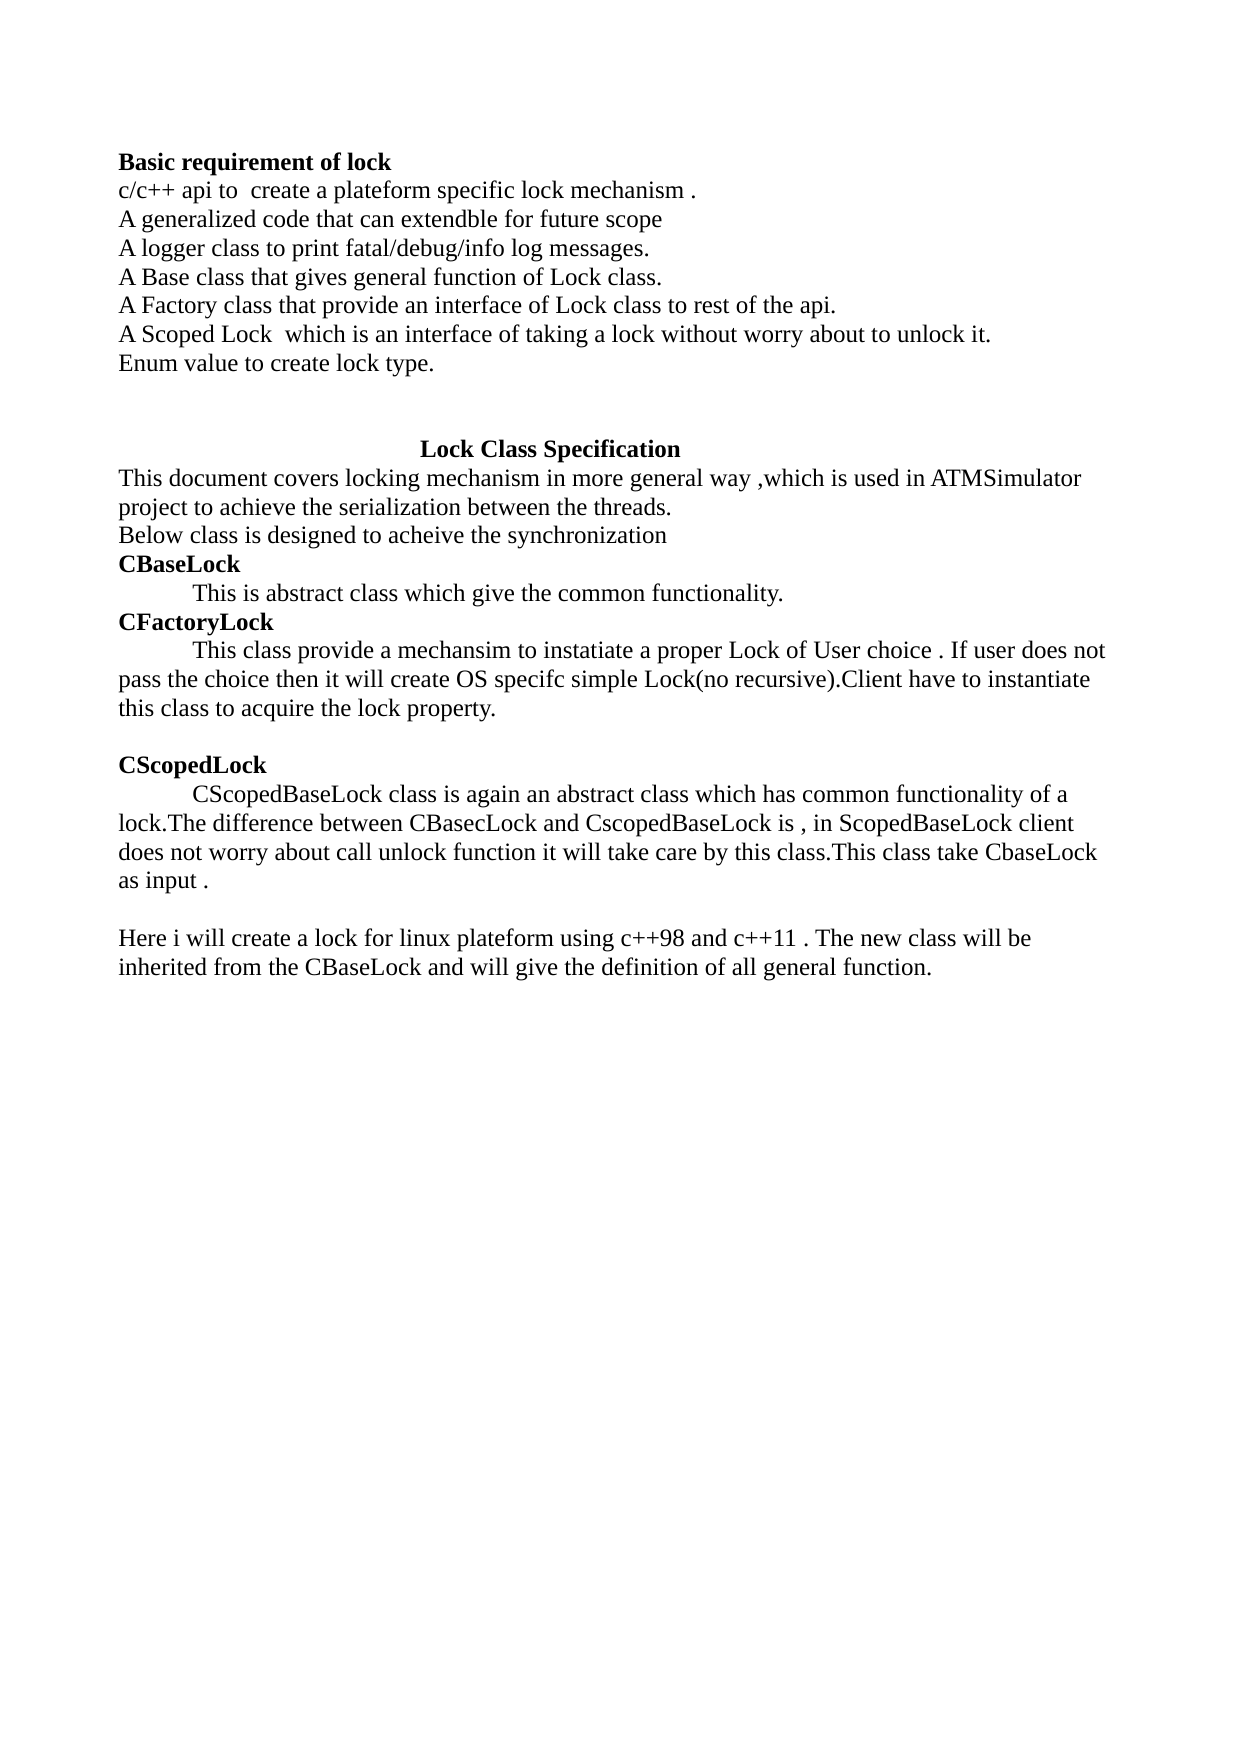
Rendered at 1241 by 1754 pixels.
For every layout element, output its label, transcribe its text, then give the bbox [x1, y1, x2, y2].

text This is abstract class which give the common functionality. [118, 578, 1122, 607]
text CBaseLock [118, 549, 1122, 578]
text A Scoped Lock which is an interface of taking a lock without worry about to unlock it. [118, 319, 1122, 348]
text A generalized code that can extendble for future scope [118, 204, 1122, 233]
text CFactoryLock [118, 607, 1122, 636]
text A Factory class that provide an interface of Lock class to rest of the api. [118, 291, 1122, 319]
text CScopedBaseLock class is again an abstract class which has common functionality of a lock.The difference between CBasecLock and CscopedBaseLock is , in ScopedBaseLock client does not worry about call unlock function it will take care by this class.This class take CbaseLock as input . [118, 779, 1122, 894]
text Basic requirement of lock [118, 147, 1122, 176]
text A logger class to print fatal/debug/info log messages. [118, 233, 1122, 262]
text c/c++ api to create a plateform specific lock mechanism . [118, 176, 1122, 204]
text This document covers locking mechanism in more general way ,which is used in ATMSimulator project to achieve the serialization between the threads. [118, 463, 1122, 521]
text This class provide a mechansim to instatiate a proper Lock of User choice . If user does not pass the choice then it will create OS specifc simple Lock(no recursive).Client have to instantiate this class to acquire the lock property. [118, 636, 1122, 722]
text Enum value to create lock type. [118, 348, 1122, 377]
text Here i will create a lock for linux plateform using c++98 and c++11 . The new class will be inherited from the CBaseLock and will give the definition of all general function. [118, 923, 1122, 981]
text Below class is designed to acheive the synchronization [118, 521, 1122, 549]
text CScopedLock [118, 751, 1122, 779]
text A Base class that gives general function of Lock class. [118, 262, 1122, 291]
text Lock Class Specification [118, 434, 1122, 463]
